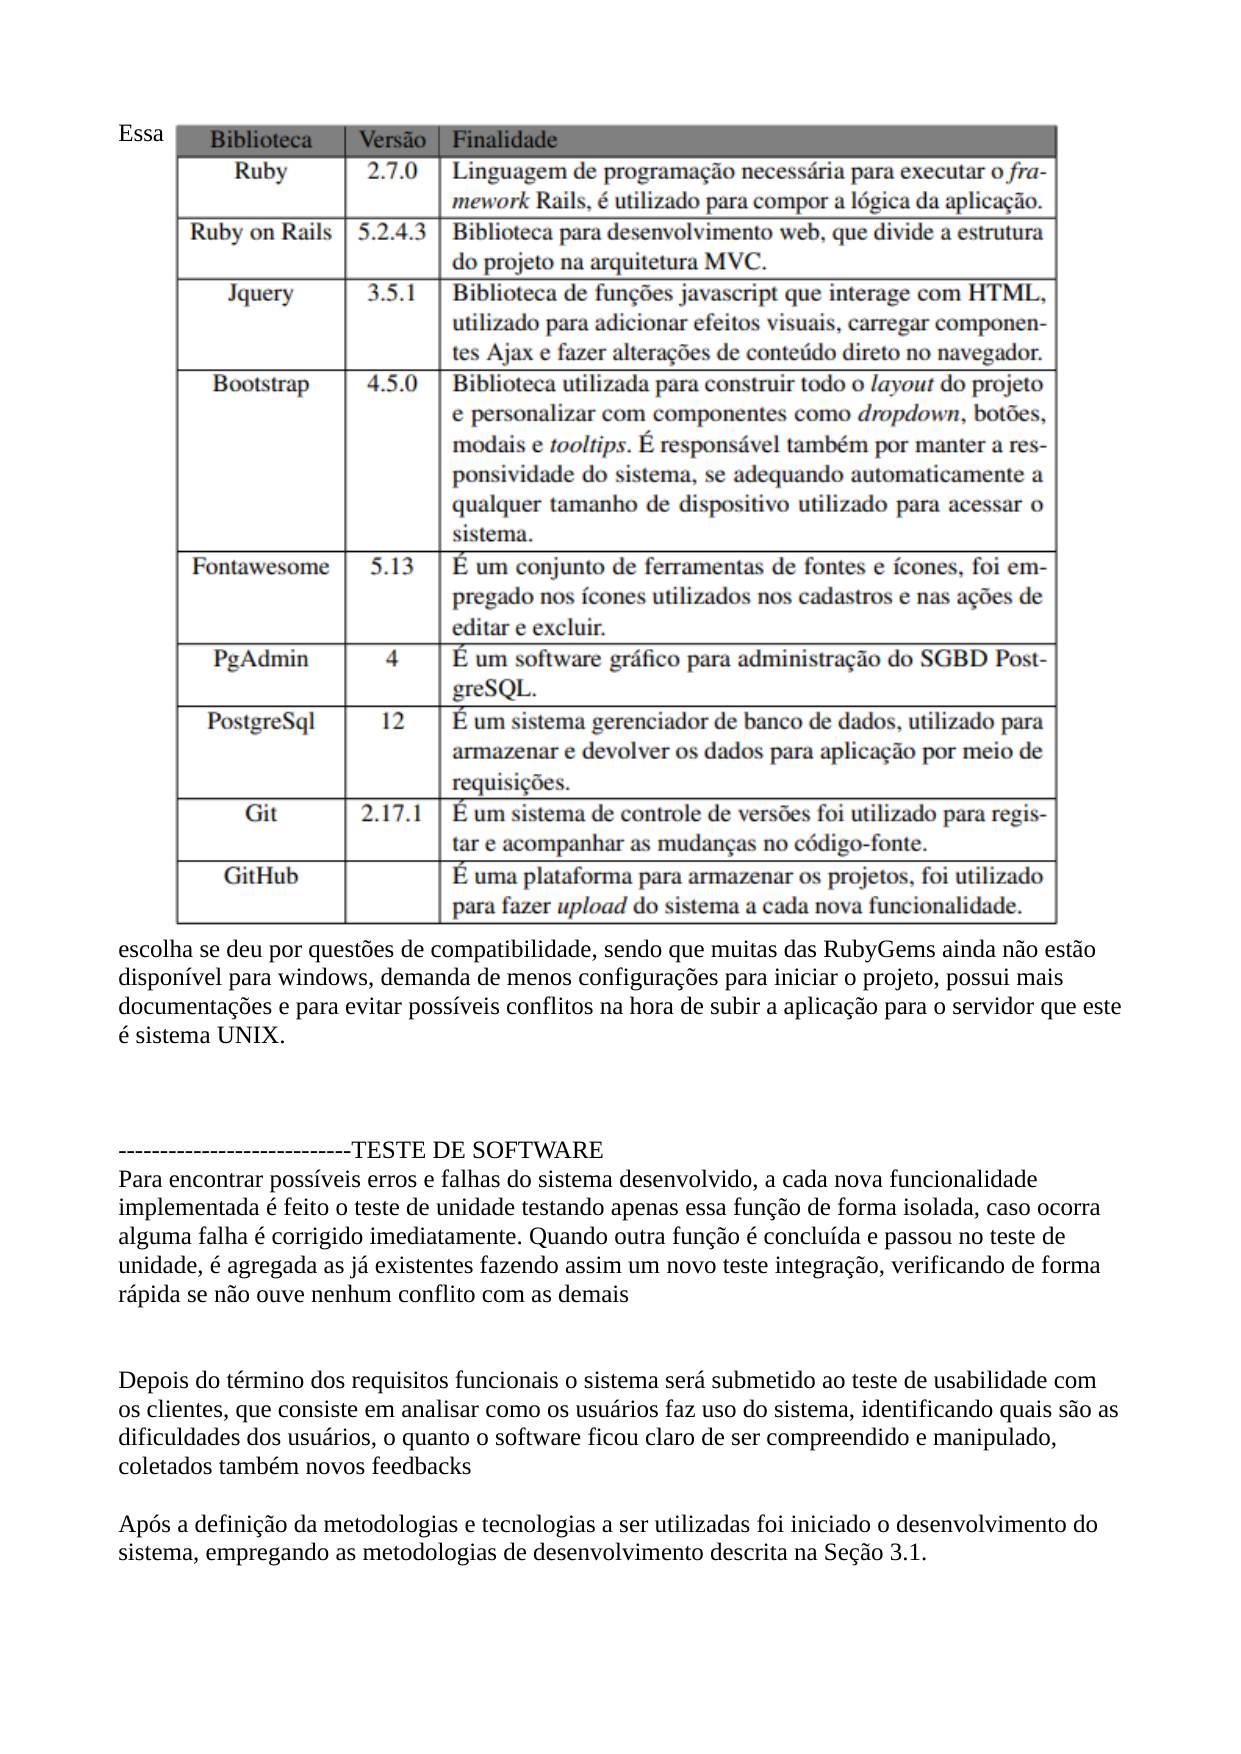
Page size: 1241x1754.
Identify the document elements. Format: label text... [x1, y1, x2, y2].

text Depois do término dos requisitos funcionais o sistema será submetido ao teste de usabilidade com os clientes, que consiste em analisar como os usuários faz uso do sistema, identificando quais são as dificuldades dos usuários, o quanto o software ficou claro de ser compreendido e manipulado, coletados também novos feedbacks [118, 1365, 1122, 1480]
text ----------------------------TESTE DE SOFTWARE [118, 1135, 1122, 1164]
text Para encontrar possíveis erros e falhas do sistema desenvolvido, a cada nova funcionalidade implementada é feito o teste de unidade testando apenas essa função de forma isolada, caso ocorra alguma falha é corrigido imediatamente. Quando outra função é concluída e passou no teste de unidade, é agregada as já existentes fazendo assim um novo teste integração, verificando de forma rápida se não ouve nenhum conflito com as demais [118, 1164, 1122, 1307]
text Essa escolha se deu por questões de compatibilidade, sendo que muitas das RubyGems ainda não estão disponível para windows, demanda de menos configurações para iniciar o projeto, possui mais documentações e para evitar possíveis conflitos na hora de subir a aplicação para o servidor que este é sistema UNIX. [118, 118, 1122, 1049]
picture [171, 118, 1069, 934]
text Após a definição da metodologias e tecnologias a ser utilizadas foi iniciado o desenvolvimento do sistema, empregando as metodologias de desenvolvimento descrita na Seção 3.1. [118, 1509, 1122, 1566]
